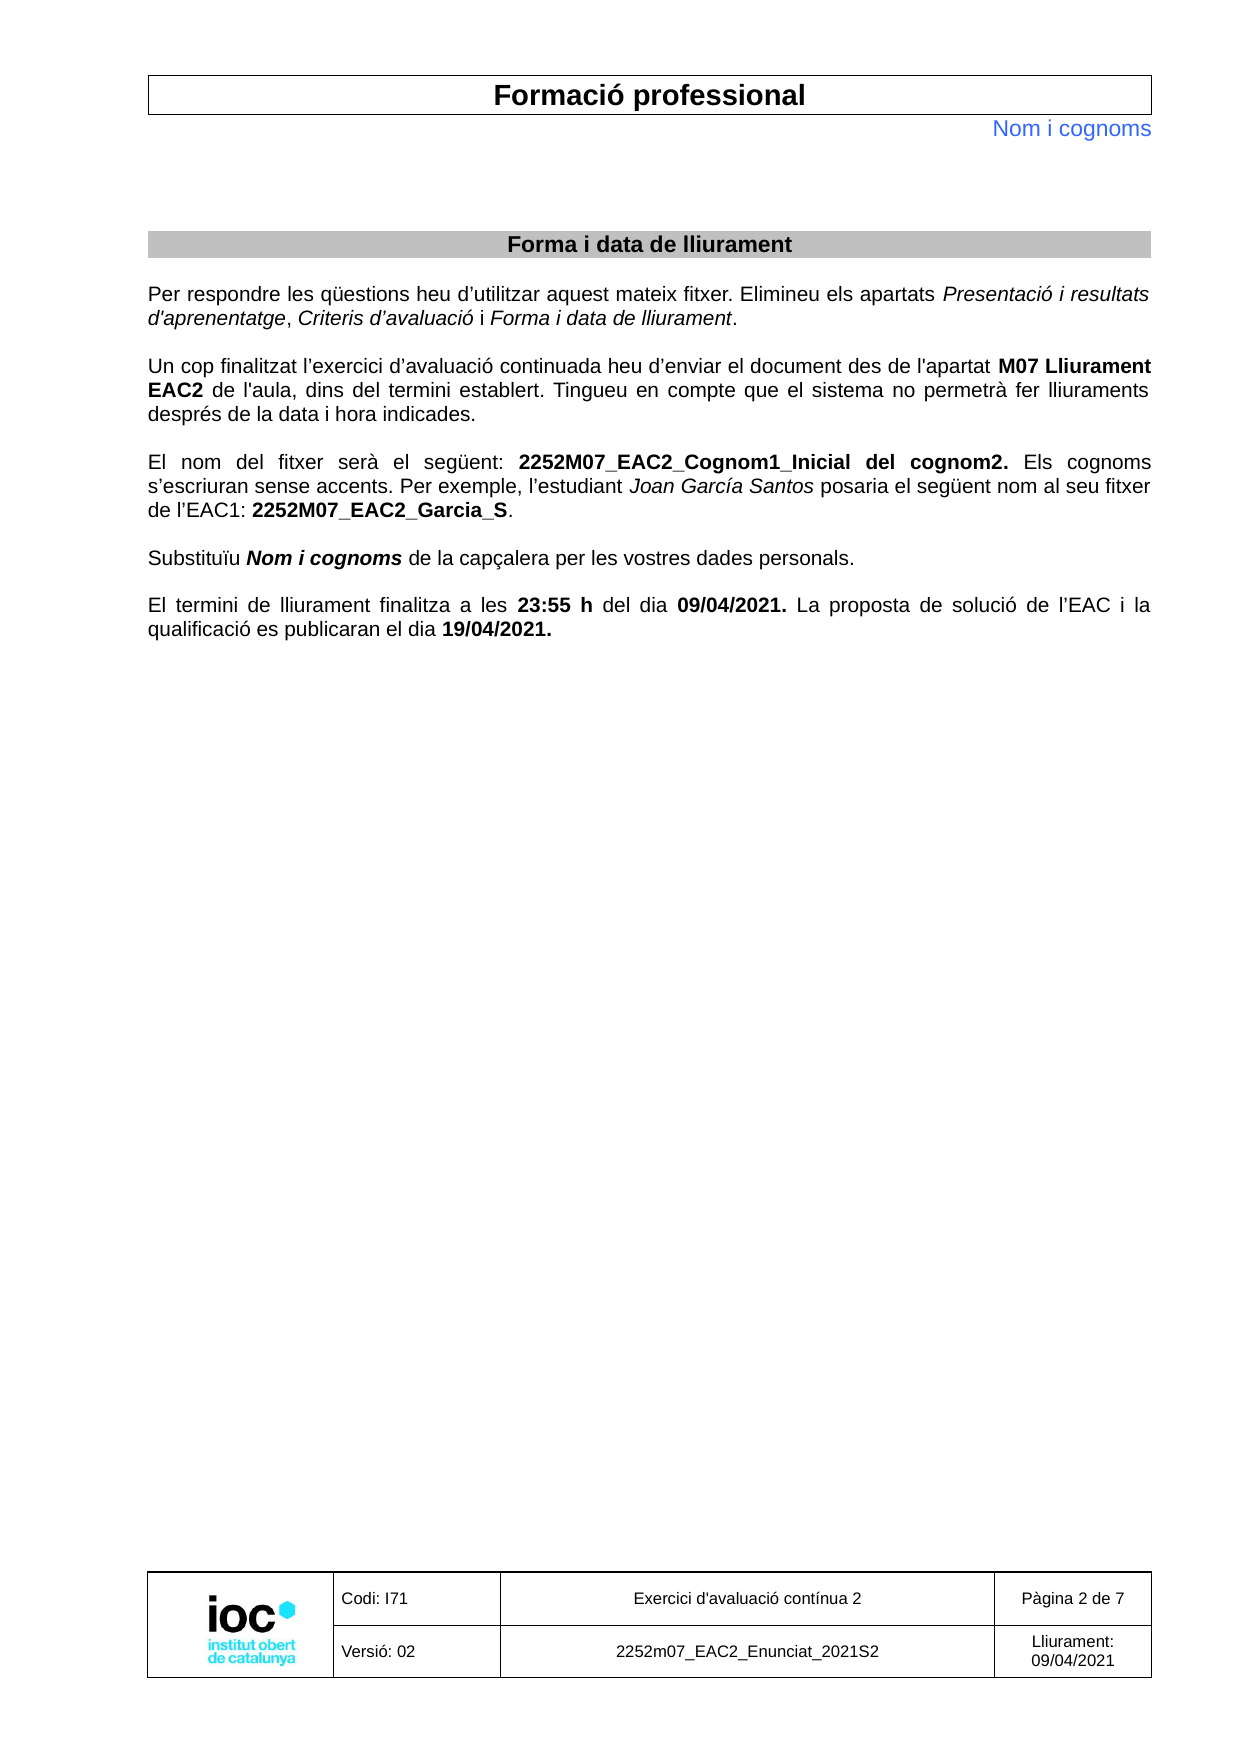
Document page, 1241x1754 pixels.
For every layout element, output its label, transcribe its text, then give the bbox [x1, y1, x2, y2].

text Per respondre les qüestions heu d’utilitzar aquest mateix fitxer. Elimineu els apartats Presentació i resultats d'aprenentatge, Criteris d’avaluació i Forma i data de lliurament. [148, 282, 1151, 330]
text Un cop finalitzat l’exercici d’avaluació continuada heu d’enviar el document des de l'apartat M07 Lliurament EAC2 de l'aula, dins del termini establert. Tingueu en compte que el sistema no permetrà fer lliuraments després de la data i hora indicades. [148, 354, 1151, 426]
text El termini de lliurament finalitza a les 23:55 h del dia 09/04/2021. La proposta de solució de l’EAC i la qualificació es publicaran el dia 19/04/2021. [148, 593, 1151, 641]
text Forma i data de lliurament [148, 231, 1151, 258]
picture [195, 1581, 309, 1677]
text Substituïu Nom i cognoms de la capçalera per les vostres dades personals. [148, 545, 1151, 569]
text El nom del fitxer serà el següent: 2252M07_EAC2_Cognom1_Inicial del cognom2. Els cognoms s’escriuran sense accents. Per exemple, l’estudiant Joan García Santos posaria el següent nom al seu fitxer de l’EAC1: 2252M07_EAC2_Garcia_S. [148, 449, 1151, 521]
